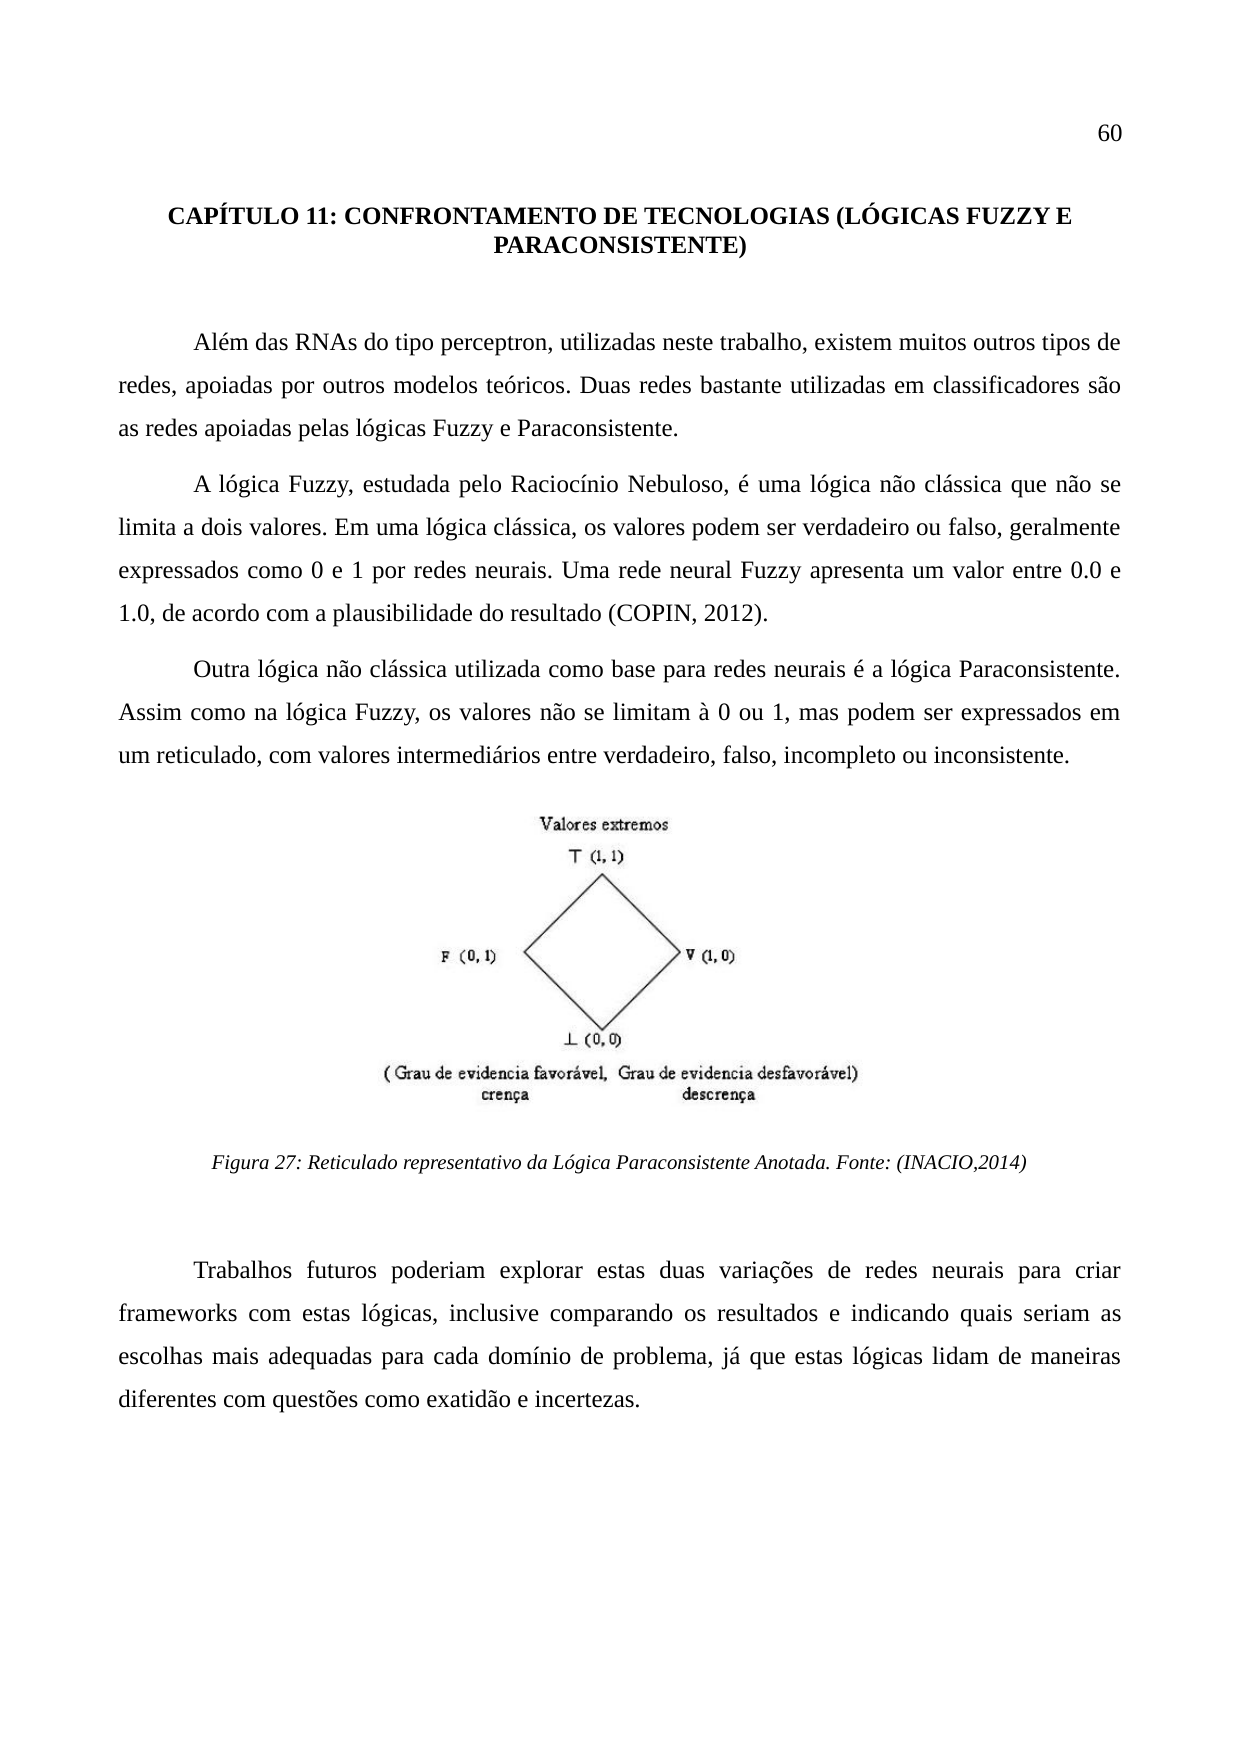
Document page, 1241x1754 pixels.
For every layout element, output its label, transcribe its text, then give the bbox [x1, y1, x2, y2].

text Além das RNAs do tipo perceptron, utilizadas neste trabalho, existem muitos outros tipos de redes, apoiadas por outros modelos teóricos. Duas redes bastante utilizadas em classificadores são as redes apoiadas pelas lógicas Fuzzy e Paraconsistente. [118, 327, 1122, 442]
text Trabalhos futuros poderiam explorar estas duas variações de redes neurais para criar frameworks com estas lógicas, inclusive comparando os resultados e indicando quais seriam as escolhas mais adequadas para cada domínio de problema, já que estas lógicas lidam de maneiras diferentes com questões como exatidão e incertezas. [118, 1255, 1122, 1413]
text Figura 27: Reticulado representativo da Lógica Paraconsistente Anotada. Fonte: (INACIO,2014) [198, 808, 1042, 1174]
subtitle Confrontamento de tecnologias (Lógicas Fuzzy e Paraconsistente) [118, 201, 1122, 259]
text A lógica Fuzzy, estudada pelo Raciocínio Nebuloso, é uma lógica não clássica que não se limita a dois valores. Em uma lógica clássica, os valores podem ser verdadeiro ou falso, geralmente expressados como 0 e 1 por redes neurais. Uma rede neural Fuzzy apresenta um valor entre 0.0 e 1.0, de acordo com a plausibilidade do resultado (COPIN, 2012). [118, 469, 1122, 627]
text Outra lógica não clássica utilizada como base para redes neurais é a lógica Paraconsistente. Assim como na lógica Fuzzy, os valores não se limitam à 0 ou 1, mas podem ser expressados em um reticulado, com valores intermediários entre verdadeiro, falso, incompleto ou inconsistente. [118, 654, 1122, 769]
picture [377, 808, 863, 1151]
